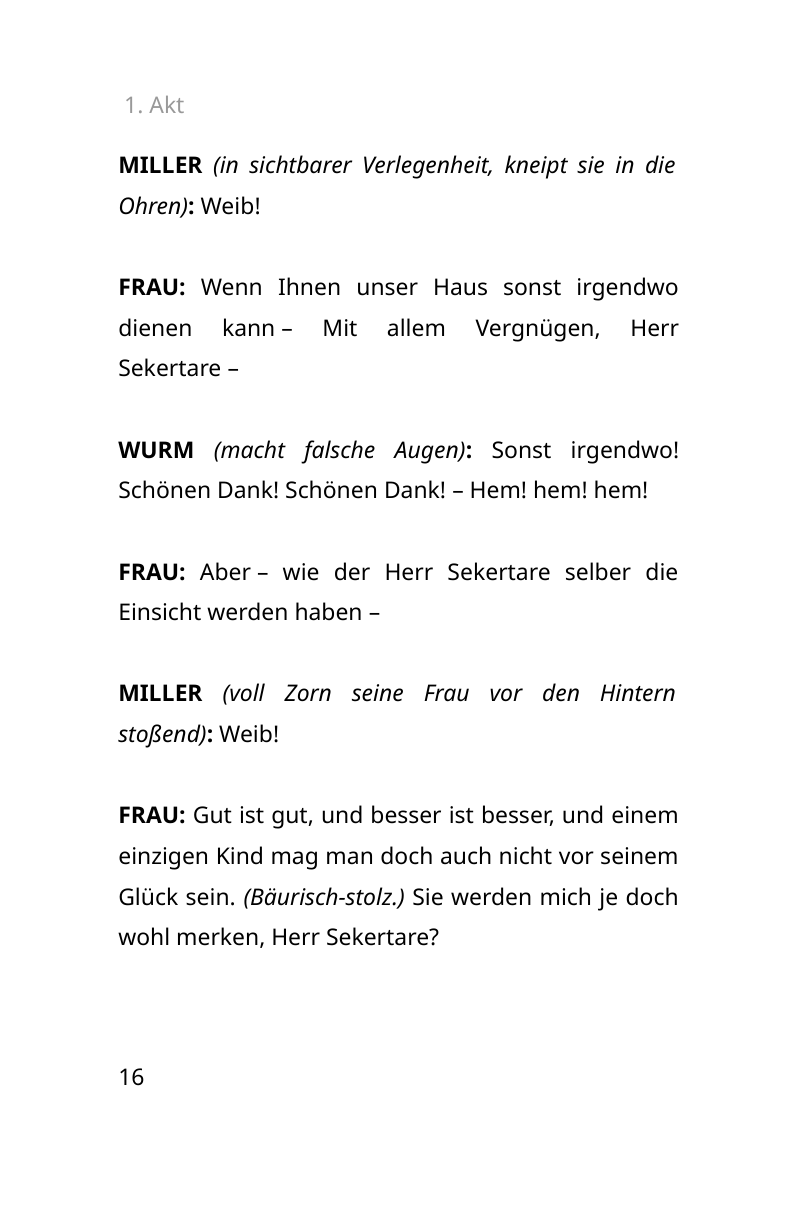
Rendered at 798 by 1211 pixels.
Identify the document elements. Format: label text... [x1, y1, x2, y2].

text FRAU: Wenn Ihnen unser Haus sonst irgendwo dienen kann – Mit allem Vergnügen, Herr Sekertare – [118, 242, 679, 384]
text MILLER (voll Zorn seine Frau vor den Hintern stoßend): Weib! [118, 648, 679, 749]
text WURM (macht falsche Augen): Sonst irgendwo! Schönen Dank! Schönen Dank! – Hem! hem! hem! [118, 405, 679, 506]
text MILLER (in sichtbarer Verlegenheit, kneipt sie in die Ohren): Weib! [118, 149, 679, 221]
text FRAU: Gut ist gut, und besser ist besser, und einem einzigen Kind mag man doch auch nicht vor seinem Glück sein. (Bäurisch-stolz.) Sie werden mich je doch wohl merken, Herr Sekertare? [118, 770, 679, 952]
text FRAU: Aber – wie der Herr Sekertare selber die Einsicht werden haben – [118, 527, 679, 627]
